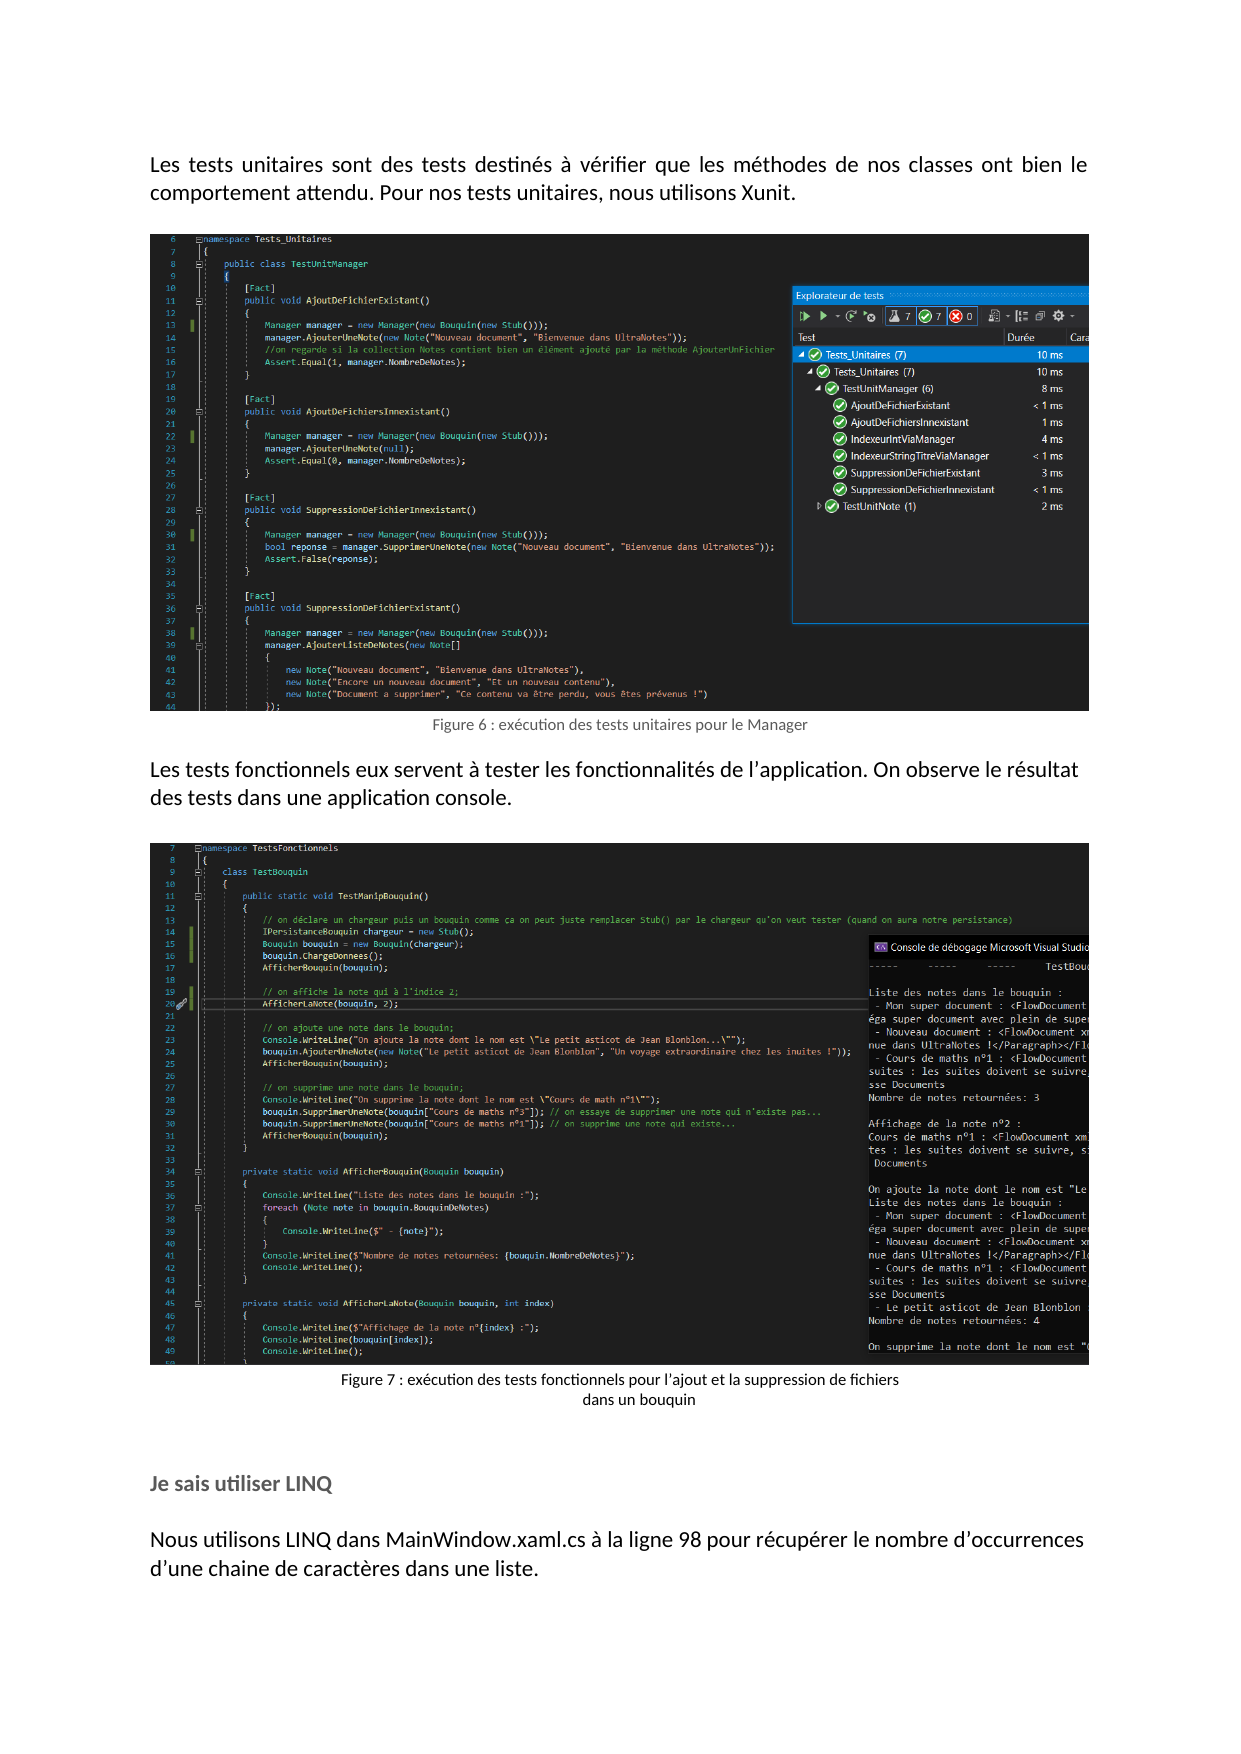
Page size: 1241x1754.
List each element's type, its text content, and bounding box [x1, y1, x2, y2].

text Figure 6 : exécution des tests unitaires pour le Manager [150, 714, 1090, 755]
text Les tests fonctionnels eux servent à tester les fonctionnalités de l’application. On observe le résultat des tests dans une application console. [150, 755, 1090, 811]
text Figure 7 : exécution des tests fonctionnels pour l’ajout et la suppression de fichiers dans un bouquin [150, 1369, 1090, 1437]
text Je sais utiliser LINQ [150, 1469, 1090, 1498]
text Nous utilisons LINQ dans MainWindow.xaml.cs à la ligne 98 pour récupérer le nombre d’occurrences d’une chaine de caractères dans une liste. [150, 1526, 1090, 1582]
text Les tests unitaires sont des tests destinés à vérifier que les méthodes de nos classes ont bien le comportement attendu. Pour nos tests unitaires, nous utilisons Xunit. [150, 150, 1090, 206]
